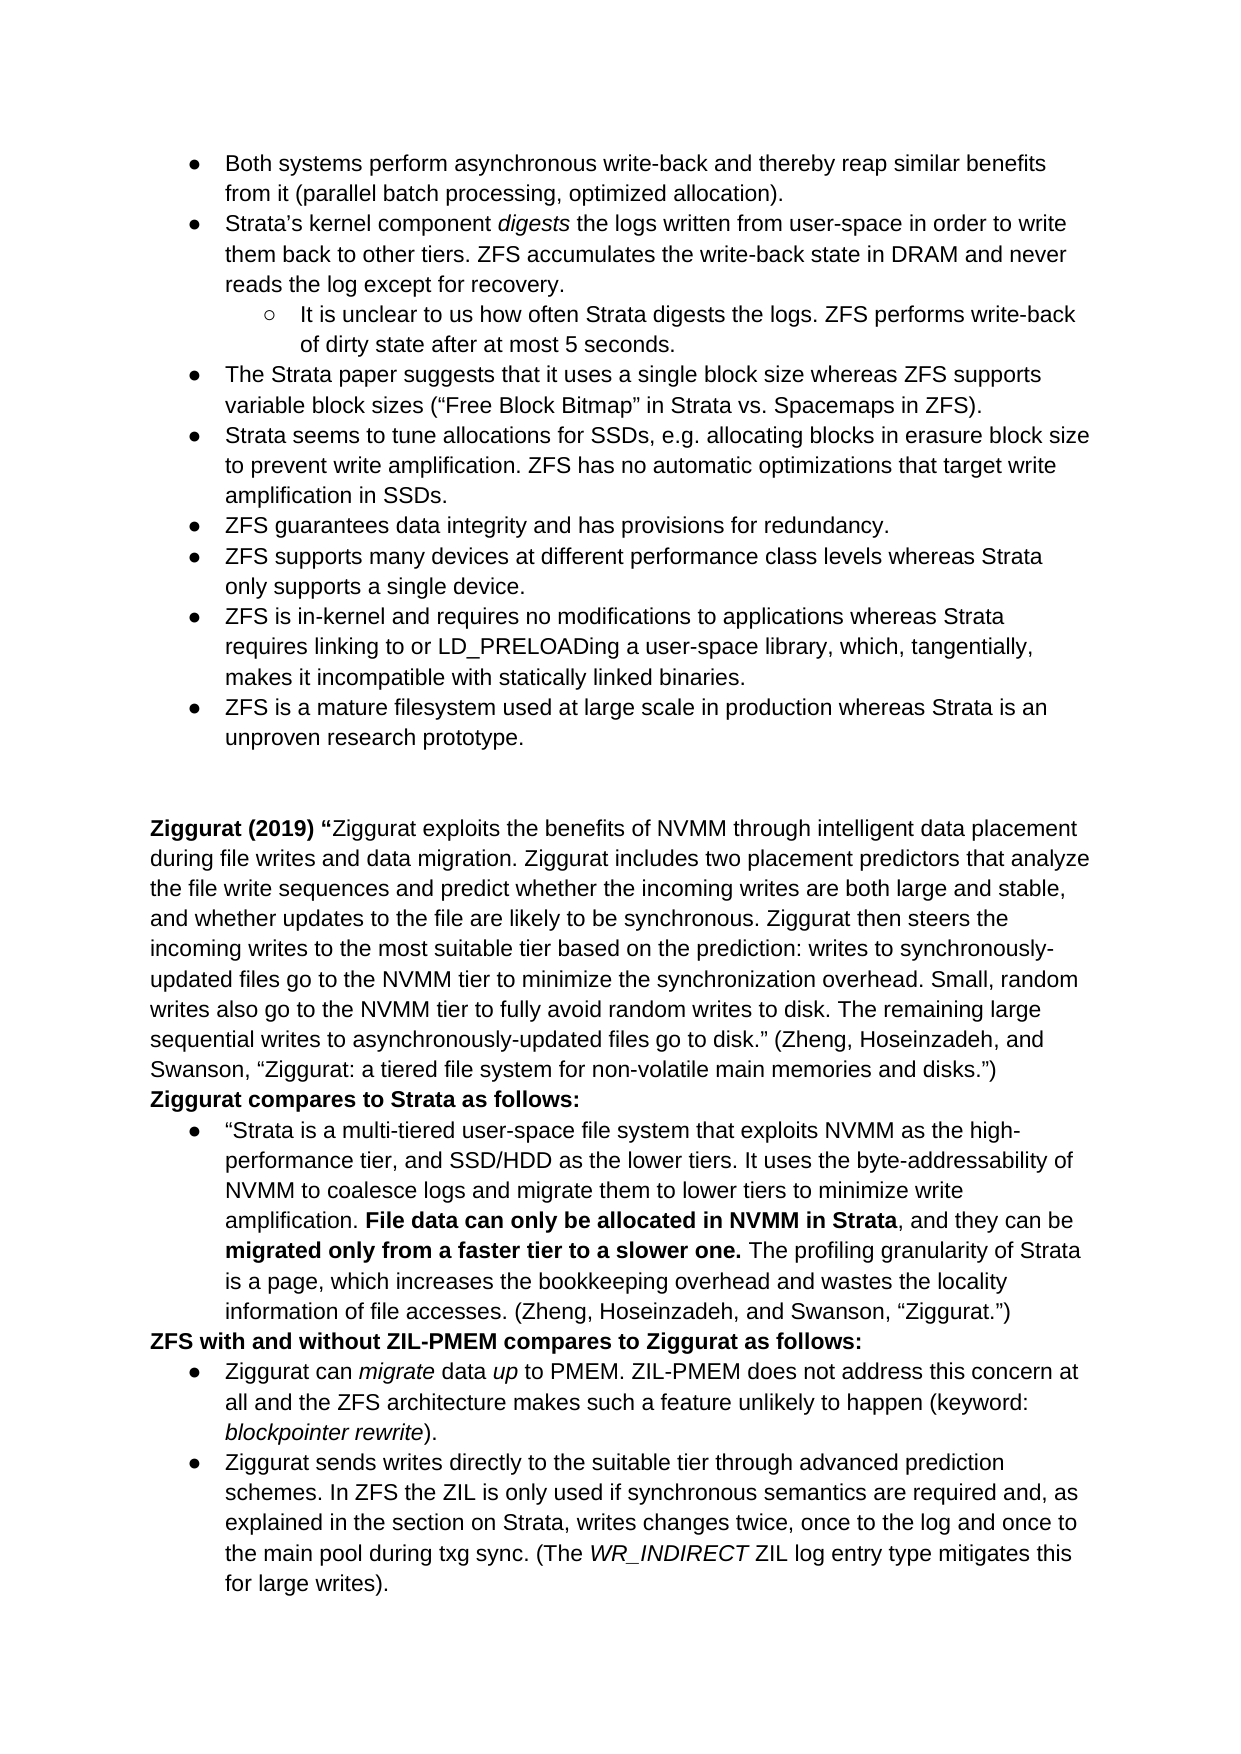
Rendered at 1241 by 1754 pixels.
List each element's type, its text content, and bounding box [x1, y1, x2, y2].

text Ziggurat (2019) “Ziggurat exploits the benefits of NVMM through intelligent data placement during file writes and data migration. Ziggurat includes two placement predictors that analyze the file write sequences and predict whether the incoming writes are both large and stable, and whether updates to the file are likely to be synchronous. Ziggurat then steers the incoming writes to the most suitable tier based on the prediction: writes to synchronously-updated files go to the NVMM tier to minimize the synchronization overhead. Small, random writes also go to the NVMM tier to fully avoid random writes to disk. The remaining large sequential writes to asynchronously-updated files go to disk.” (Zheng, Hoseinzadeh, and Swanson, “Ziggurat: a tiered file system for non-volatile main memories and disks.”) [150, 814, 1090, 1083]
list “Strata is a multi-tiered user-space file system that exploits NVMM as the high-performance tier, and SSD/HDD as the lower tiers. It uses the byte-addressability of NVMM to coalesce logs and migrate them to lower tiers to minimize write amplification. File data can only be allocated in NVMM in Strata, and they can be migrated only from a faster tier to a slower one. The profiling granularity of Strata is a page, which increases the bookkeeping overhead and wastes the locality information of file accesses. (Zheng, Hoseinzadeh, and Swanson, “Ziggurat.”) [187, 1117, 1090, 1324]
list ZFS is a mature filesystem used at large scale in production whereas Strata is an unproven research prototype. [187, 694, 1090, 750]
list Strata seems to tune allocations for SSDs, e.g. allocating blocks in erasure block size to prevent write amplification. ZFS has no automatic optimizations that target write amplification in SSDs. [187, 422, 1090, 509]
text ZFS with and without ZIL-PMEM compares to Ziggurat as follows: [150, 1328, 1090, 1354]
list Strata’s kernel component digests the logs written from user-space in order to write them back to other tiers. ZFS accumulates the write-back state in DRAM and never reads the log except for recovery. [187, 210, 1090, 297]
list ZFS guarantees data integrity and has provisions for redundancy. [187, 512, 1090, 539]
list It is unclear to us how often Strata digests the logs. ZFS performs write-back of dirty state after at most 5 seconds. [262, 301, 1090, 358]
list Ziggurat can migrate data up to PMEM. ZIL-PMEM does not address this concern at all and the ZFS architecture makes such a feature unlikely to happen (keyword: blockpointer rewrite). [187, 1358, 1090, 1445]
list ZFS is in-kernel and requires no modifications to applications whereas Strata requires linking to or LD_PRELOADing a user-space library, which, tangentially, makes it incompatible with statically linked binaries. [187, 603, 1090, 690]
list The Strata paper suggests that it uses a single block size whereas ZFS supports variable block sizes (“Free Block Bitmap” in Strata vs. Spacemaps in ZFS). [187, 361, 1090, 418]
list Ziggurat sends writes directly to the suitable tier through advanced prediction schemes. In ZFS the ZIL is only used if synchronous semantics are required and, as explained in the section on Strata, writes changes twice, once to the log and once to the main pool during txg sync. (The WR_INDIRECT ZIL log entry type mitigates this for large writes). [187, 1449, 1090, 1596]
list Both systems perform asynchronous write-back and thereby reap similar benefits from it (parallel batch processing, optimized allocation). [187, 150, 1090, 207]
text Ziggurat compares to Strata as follows: [150, 1086, 1090, 1113]
list ZFS supports many devices at different performance class levels whereas Strata only supports a single device. [187, 543, 1090, 599]
